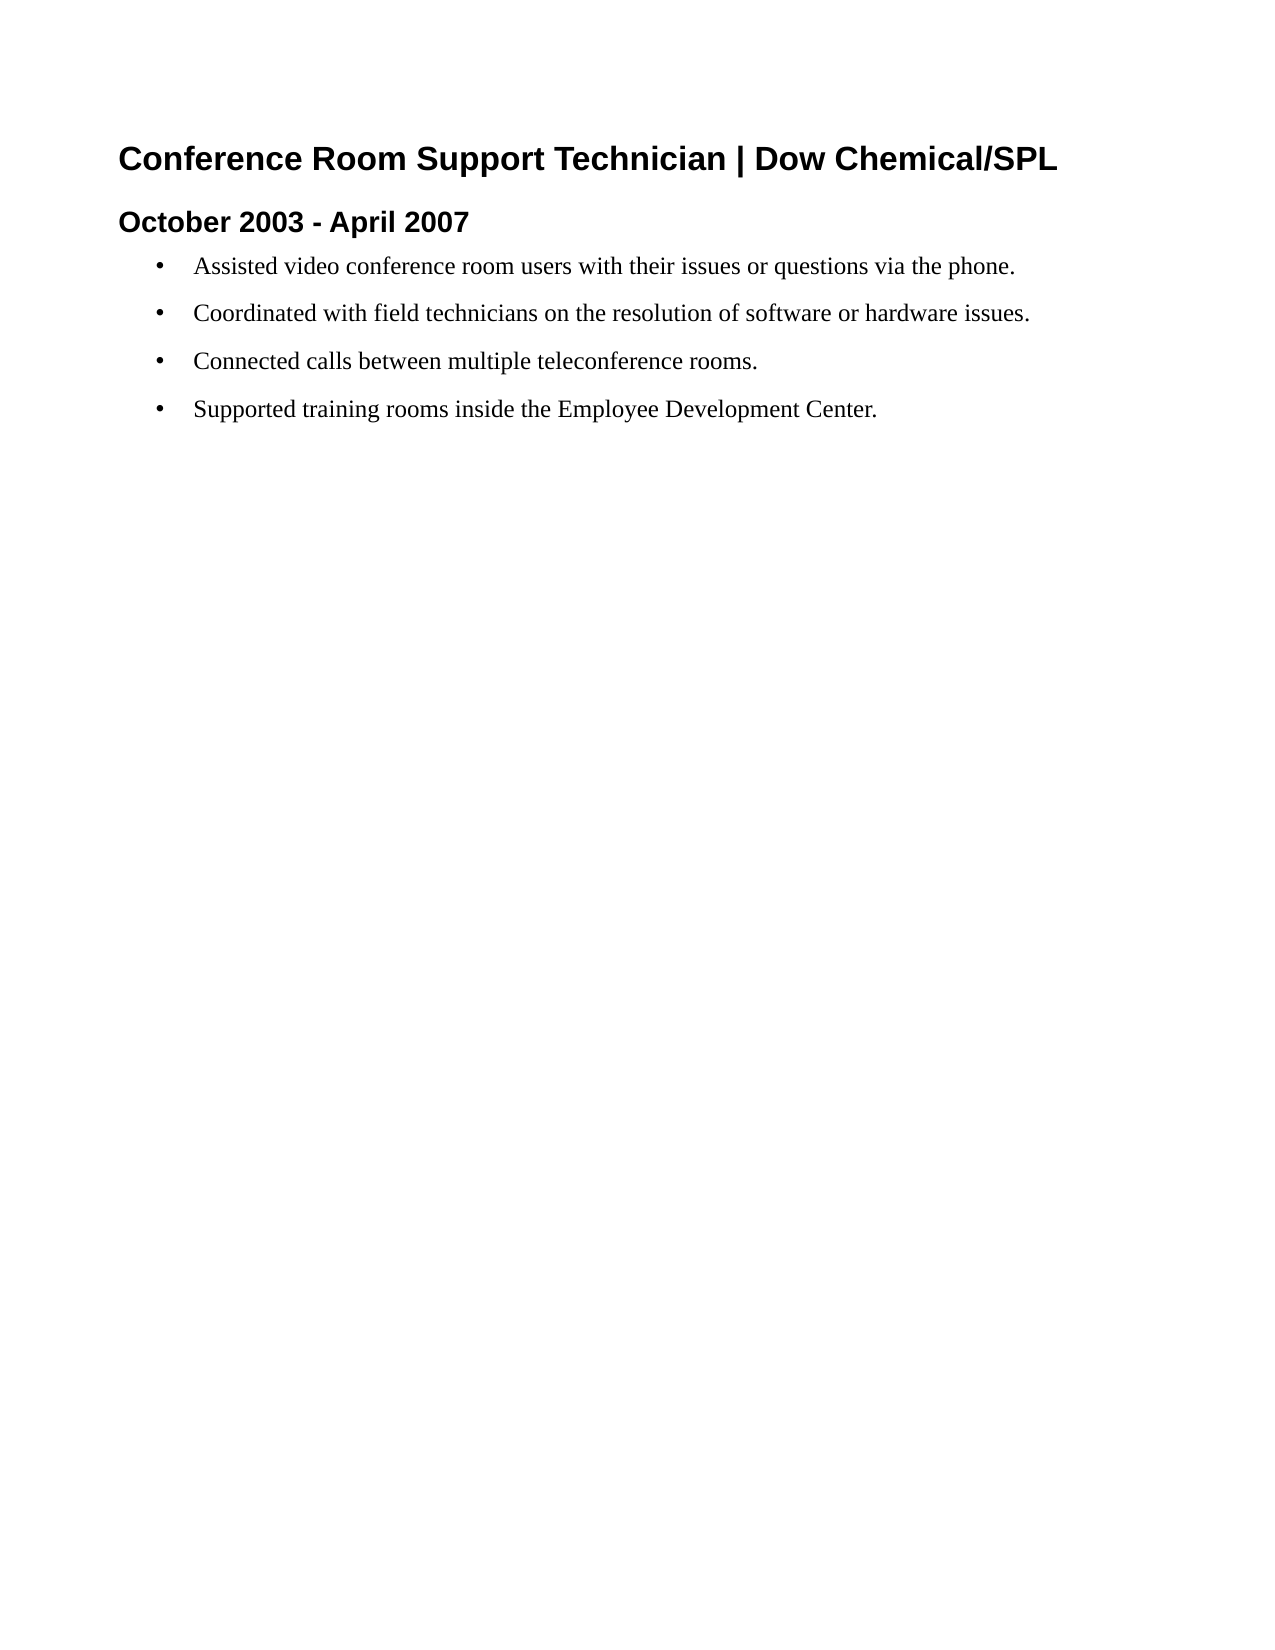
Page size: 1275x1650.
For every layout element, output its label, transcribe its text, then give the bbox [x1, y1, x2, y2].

list Supported training rooms inside the Employee Development Center. [156, 394, 1157, 422]
subtitle October 2003 - April 2007 [118, 205, 1157, 238]
list Coordinated with field technicians on the resolution of software or hardware issues. [156, 298, 1157, 327]
subtitle Conference Room Support Technician | Dow Chemical/SPL [118, 139, 1157, 178]
list Assisted video conference room users with their issues or questions via the phone. [156, 251, 1157, 280]
list Connected calls between multiple teleconference rooms. [156, 346, 1157, 375]
